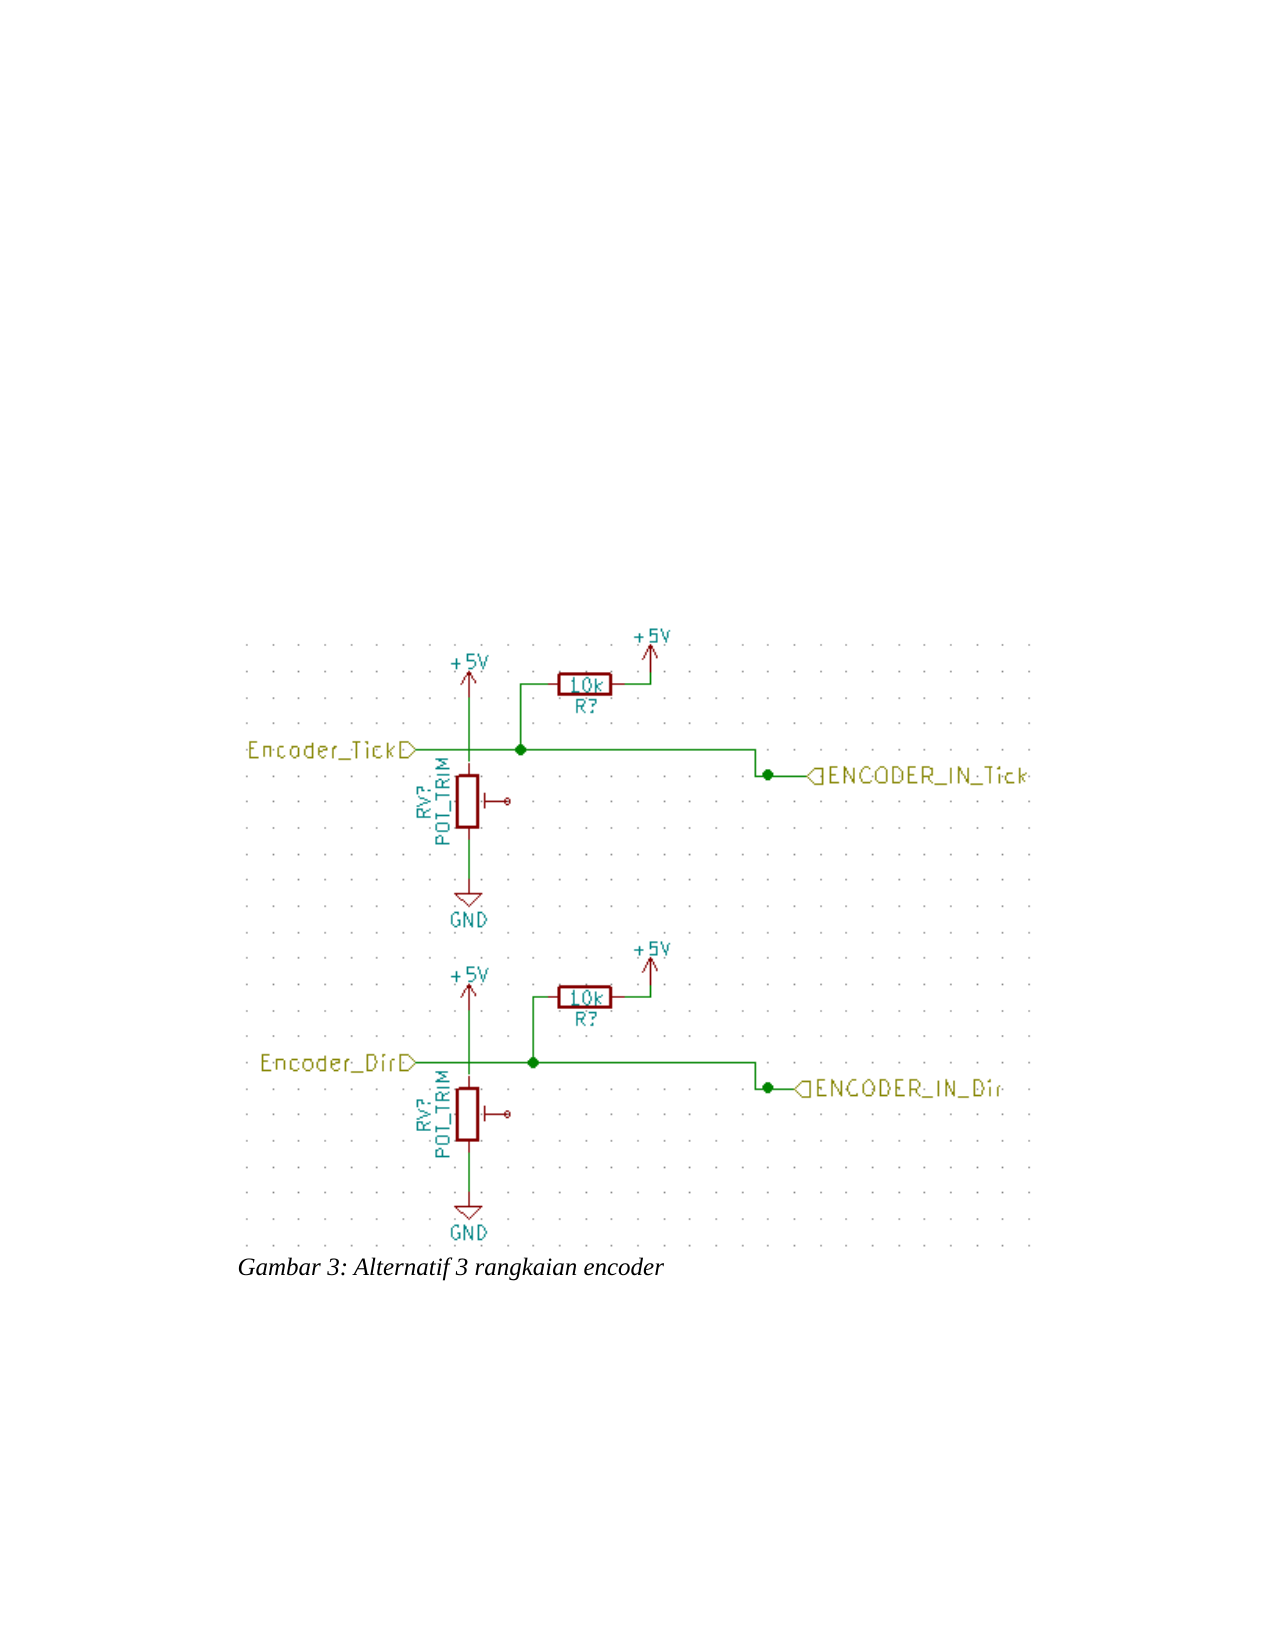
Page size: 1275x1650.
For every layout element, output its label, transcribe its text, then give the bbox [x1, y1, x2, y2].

picture [237, 621, 1038, 1253]
text Gambar 3: Alternatif 3 rangkaian encoder [237, 1253, 1037, 1281]
